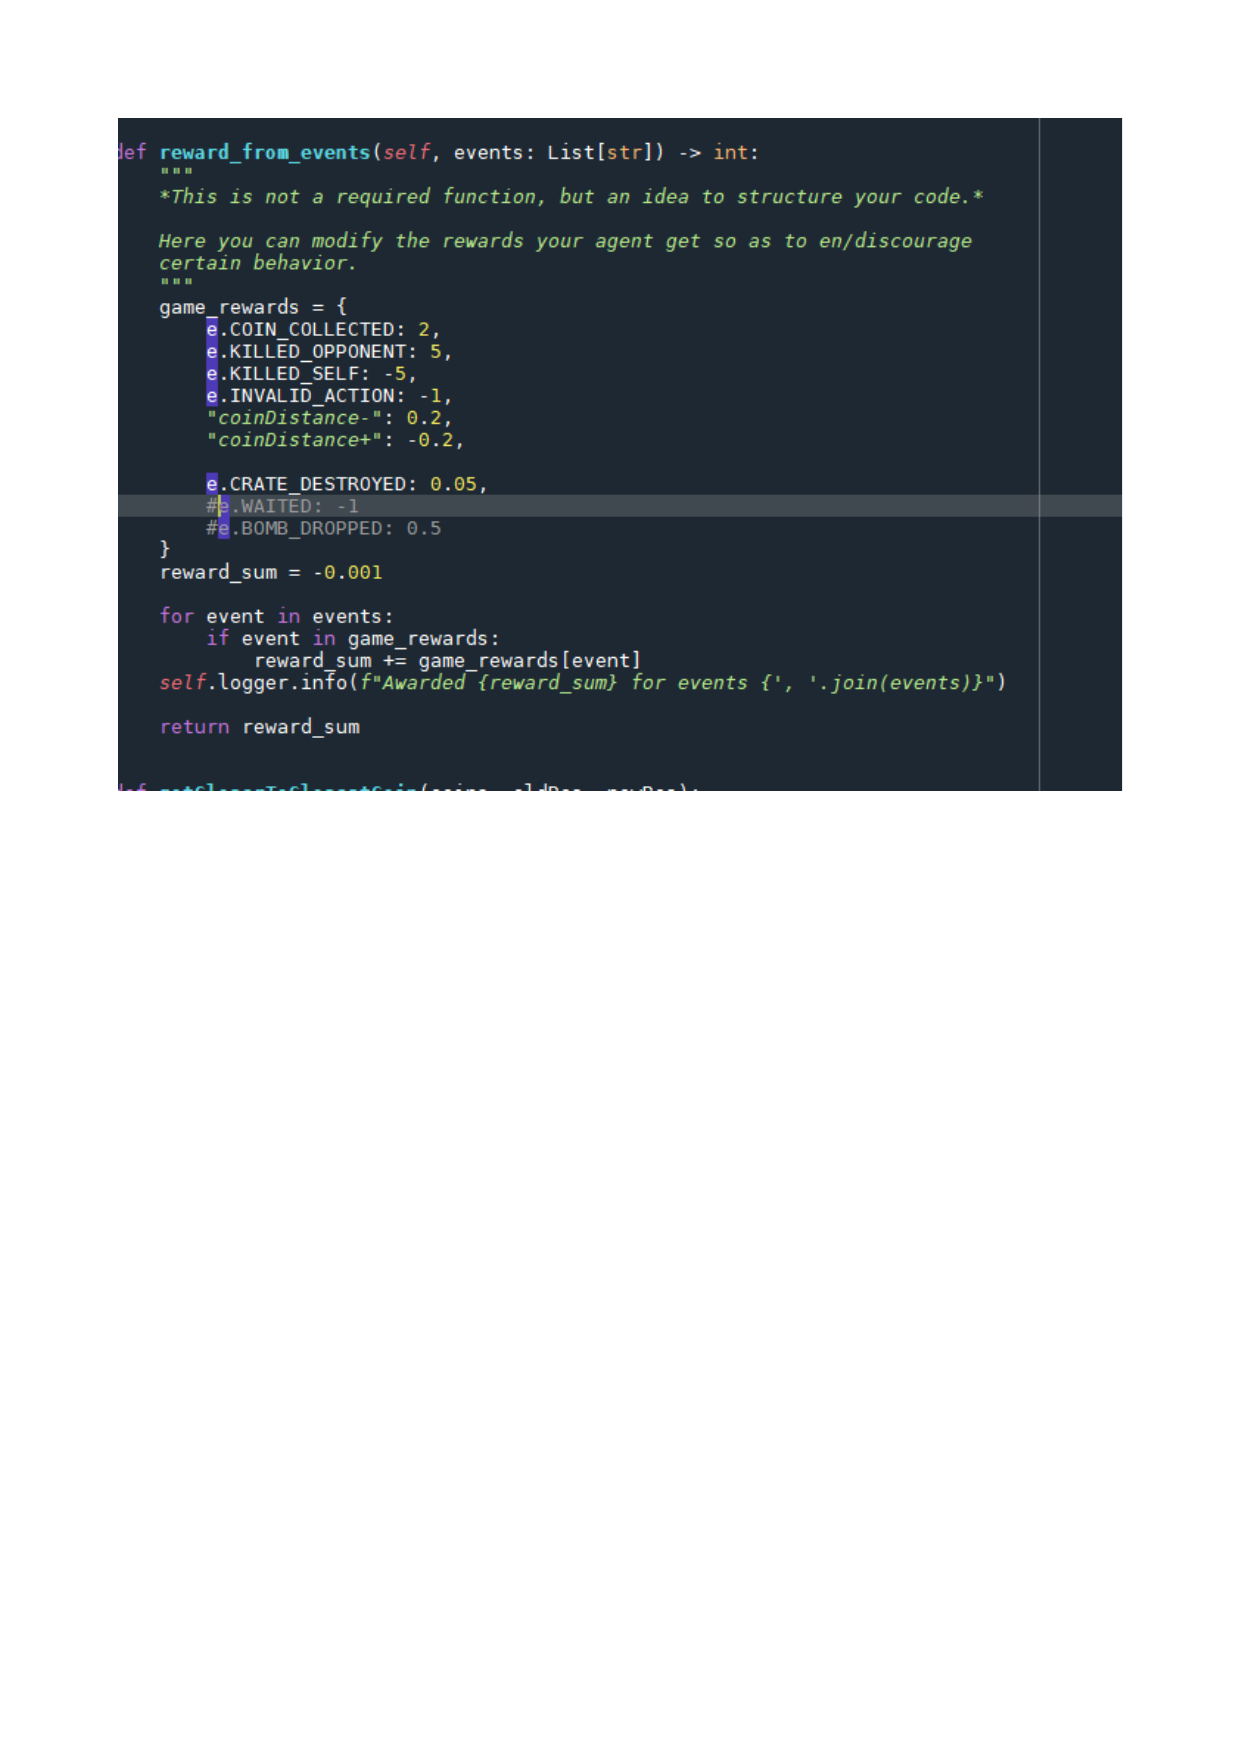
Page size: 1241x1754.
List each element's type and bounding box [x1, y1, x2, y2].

picture [118, 118, 1123, 791]
